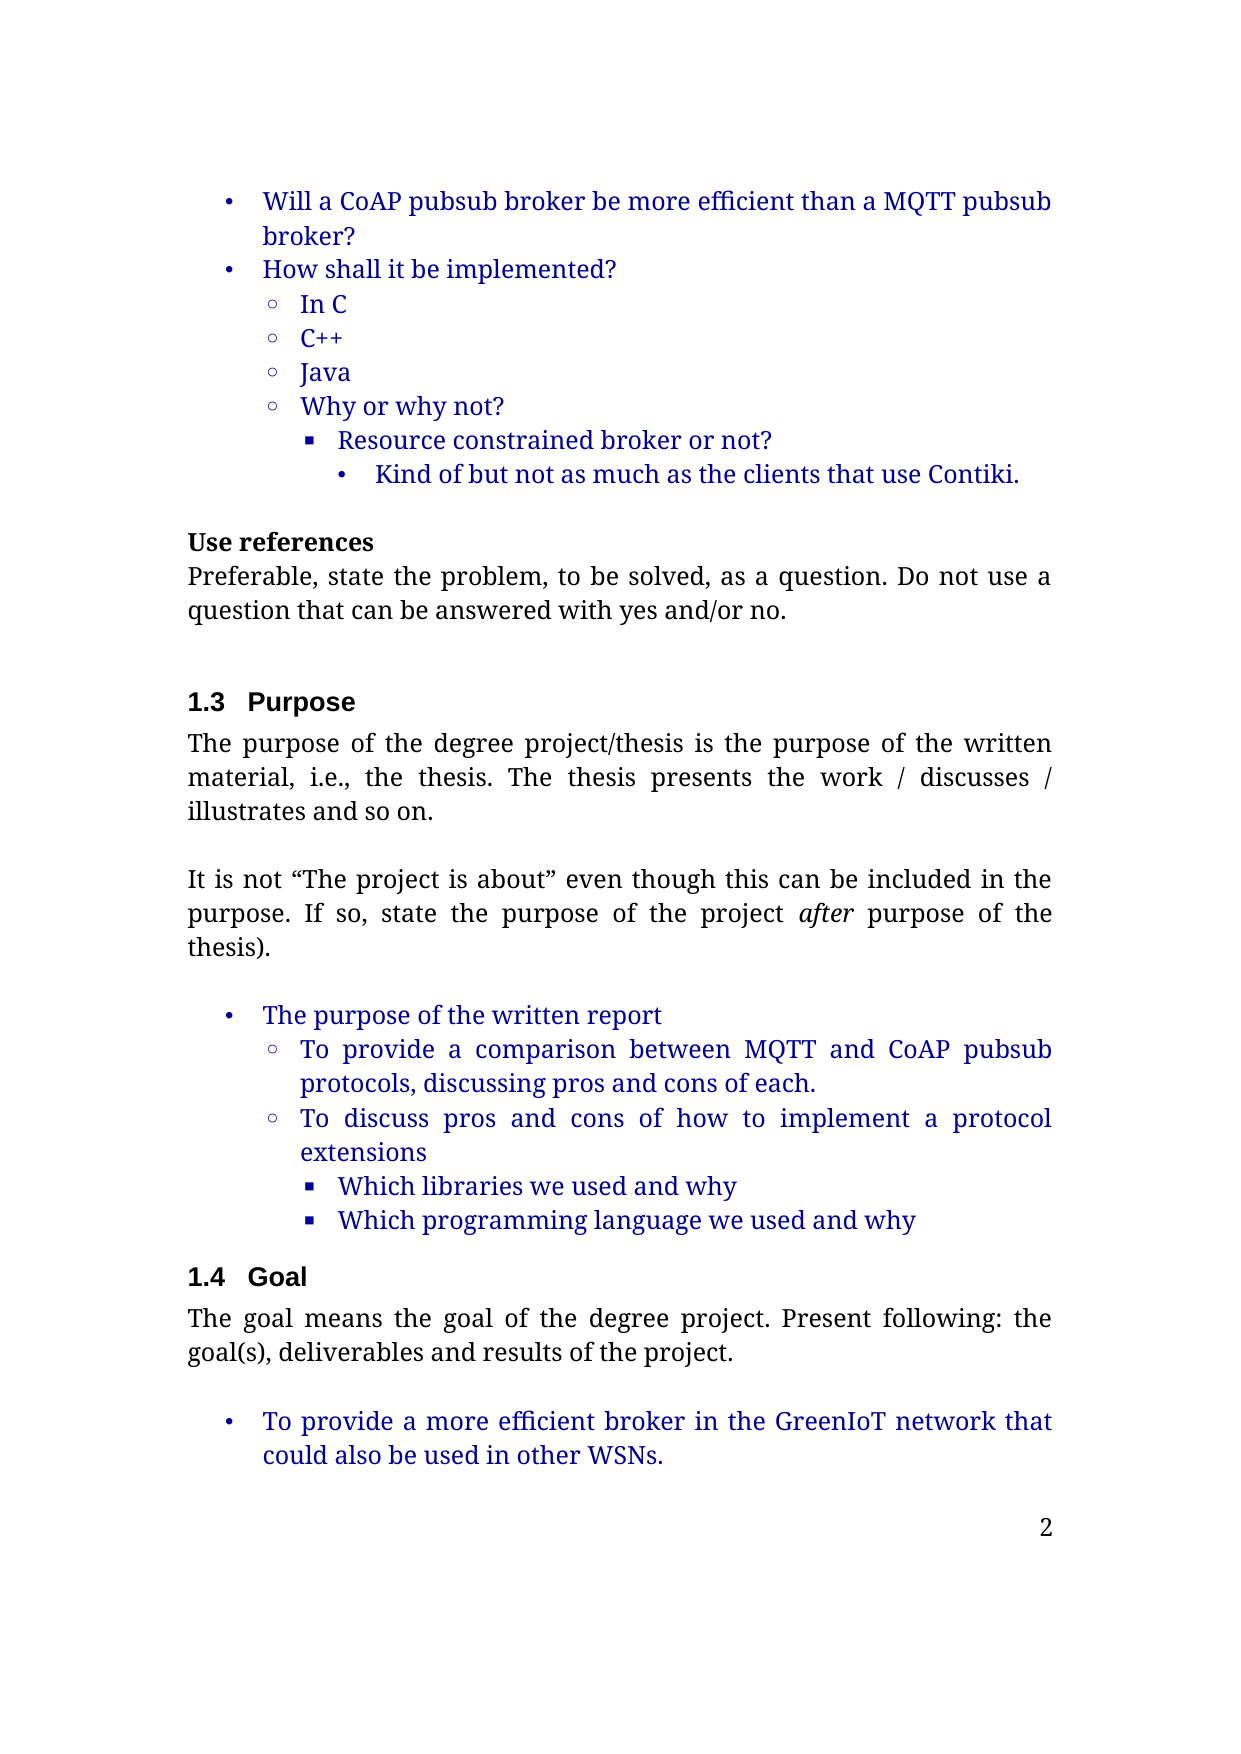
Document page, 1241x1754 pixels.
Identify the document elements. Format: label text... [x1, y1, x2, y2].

list How shall it be implemented? [225, 252, 1053, 286]
list Java [262, 354, 1053, 388]
text Preferable, state the problem, to be solved, as a question. Do not use a question that can be answered with yes and/or no. [187, 559, 1053, 627]
list To discuss pros and cons of how to implement a protocol extensions [262, 1100, 1053, 1168]
text It is not “The project is about” even though this can be included in the purpose. If so, state the purpose of the project after purpose of the thesis). [187, 862, 1053, 964]
subtitle Use references [187, 525, 1053, 559]
list Kind of but not as much as the clients that use Contiki. [337, 457, 1053, 491]
list In C [262, 286, 1053, 320]
subtitle Purpose [187, 686, 1053, 717]
list Which programming language we used and why [300, 1202, 1053, 1236]
list Will a CoAP pubsub broker be more efficient than a MQTT pubsub broker? [225, 184, 1053, 252]
text The goal means the goal of the degree project. Present following: the goal(s), deliverables and results of the project. [187, 1301, 1053, 1369]
list Resource constrained broker or not? [300, 422, 1053, 457]
list To provide a more efficient broker in the GreenIoT network that could also be used in other WSNs. [225, 1403, 1053, 1471]
list C++ [262, 320, 1053, 354]
list The purpose of the written report [225, 998, 1053, 1032]
list To provide a comparison between MQTT and CoAP pubsub protocols, discussing pros and cons of each. [262, 1032, 1053, 1100]
text The purpose of the degree project/thesis is the purpose of the written material, i.e., the thesis. The thesis presents the work / discusses / illustrates and so on. [187, 726, 1053, 828]
list Why or why not? [262, 388, 1053, 422]
list Which libraries we used and why [300, 1168, 1053, 1202]
subtitle Goal [187, 1261, 1053, 1293]
